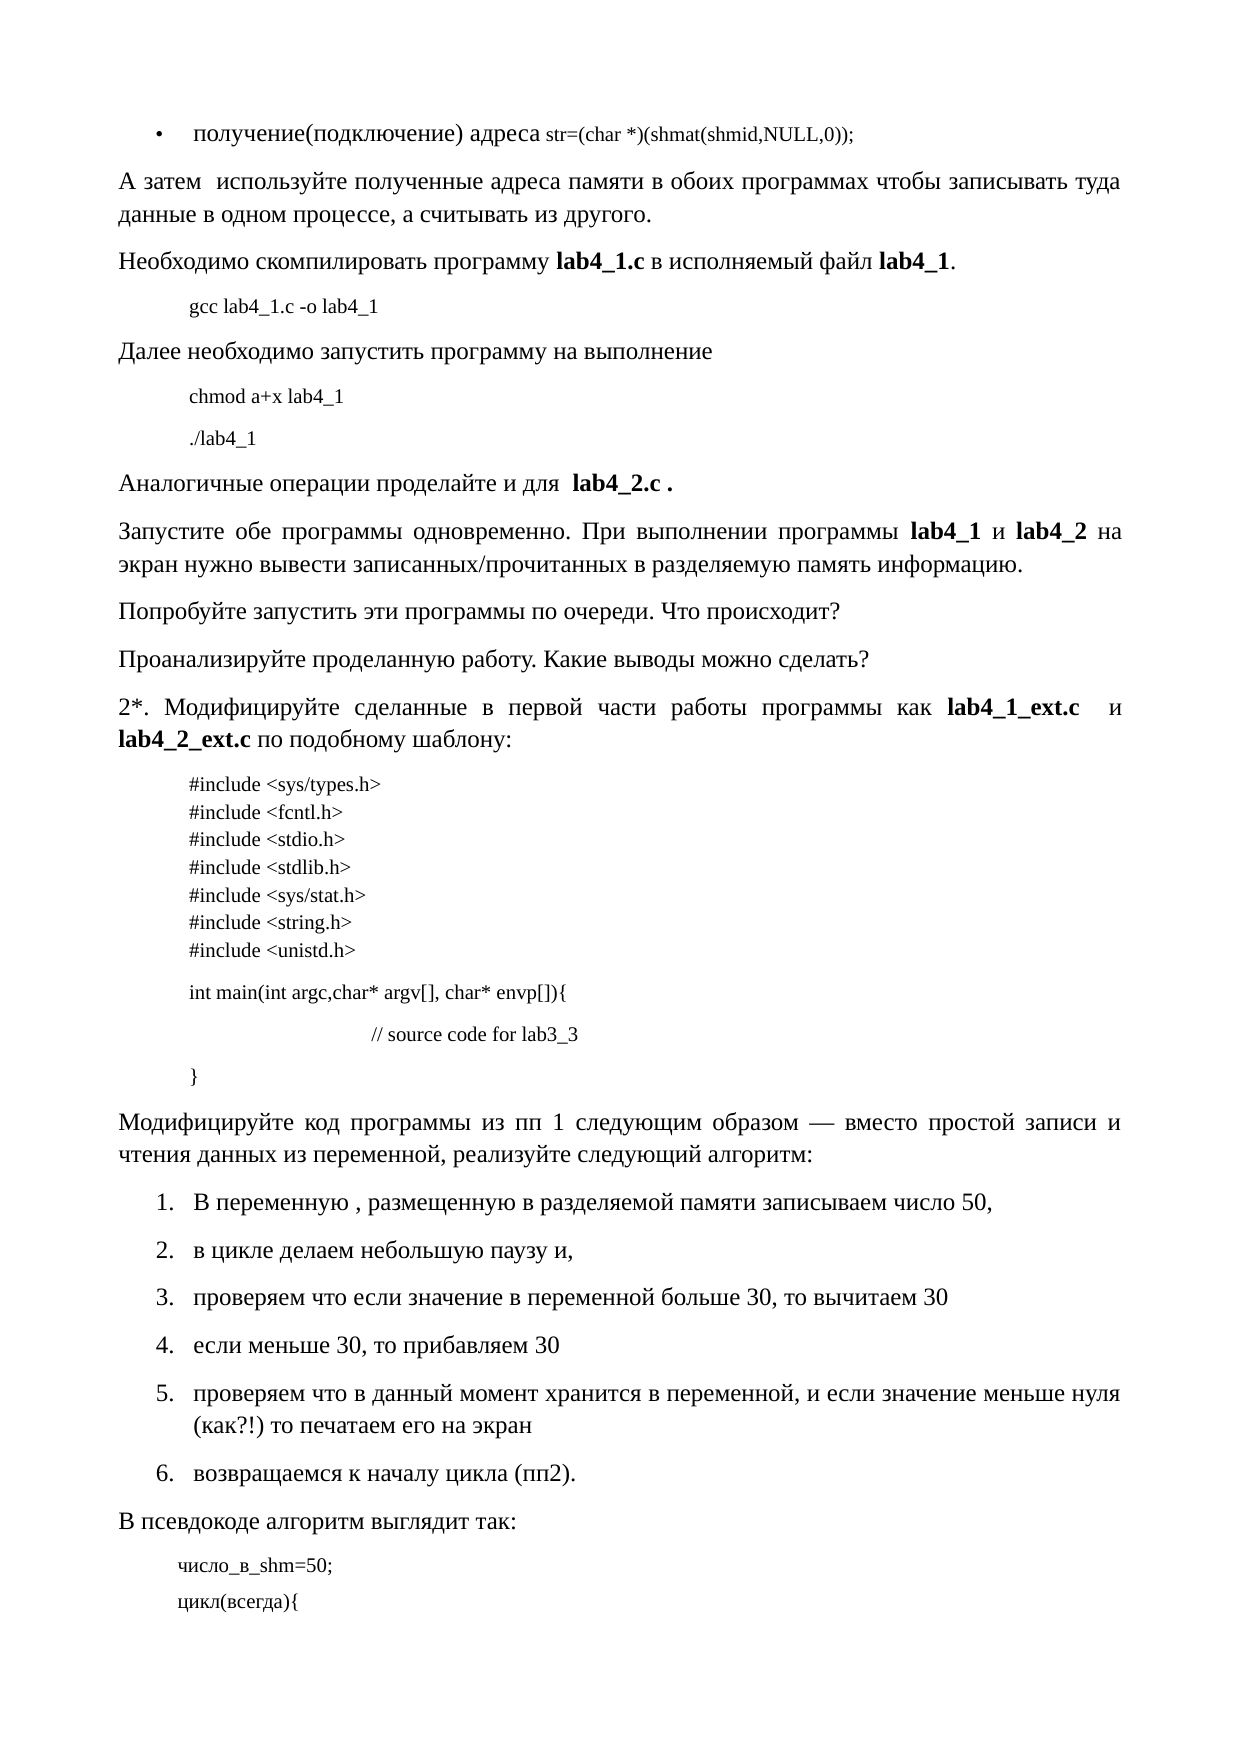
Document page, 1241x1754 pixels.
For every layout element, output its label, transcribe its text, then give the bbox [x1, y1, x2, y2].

list проверяем что если значение в переменной больше 30, то вычитаем 30 [156, 1282, 1122, 1311]
list в цикле делаем небольшую паузу и, [156, 1235, 1122, 1263]
text Необходимо скомпилировать программу lab4_1.c в исполняемый файл lab4_1. [118, 246, 1122, 275]
text число_в_shm=50; [177, 1553, 1122, 1577]
text Модифицируйте код программы из пп 1 следующим образом — вместо простой записи и чтения данных из переменной, реализуйте следующий алгоритм: [118, 1107, 1122, 1168]
text ./lab4_1 [118, 426, 1122, 450]
text цикл(всегда){ [177, 1589, 1122, 1613]
text #include <stdlib.h> [189, 855, 1122, 879]
text gcc lab4_1.c -o lab4_1 [118, 294, 1122, 318]
text 2*. Модифицируйте сделанные в первой части работы программы как lab4_1_ext.c и lab4_2_ext.c по подобному шаблону: [118, 692, 1122, 753]
text #include <sys/stat.h> [189, 883, 1122, 907]
list если меньше 30, то прибавляем 30 [156, 1330, 1122, 1359]
list проверяем что в данный момент хранится в переменной, и если значение меньше нуля (как?!) то печатаем его на экран [156, 1378, 1122, 1439]
text Запустите обе программы одновременно. При выполнении программы lab4_1 и lab4_2 на экран нужно вывести записанных/прочитанных в разделяемую память информацию. [118, 516, 1122, 577]
list получение(подключение) адреса str=(char *)(shmat(shmid,NULL,0)); [156, 118, 1122, 147]
list В переменную , размещенную в разделяемой памяти записываем число 50, [156, 1187, 1122, 1216]
text В псевдокоде алгоритм выглядит так: [118, 1506, 1122, 1534]
text #include <unistd.h> [189, 938, 1122, 962]
text int main(int argc,char* argv[], char* envp[]){ [118, 980, 1122, 1004]
text #include <sys/types.h> [189, 772, 1122, 796]
text #include <fcntl.h> [189, 800, 1122, 824]
text Проанализируйте проделанную работу. Какие выводы можно сделать? [118, 644, 1122, 673]
text Попробуйте запустить эти программы по очереди. Что происходит? [118, 596, 1122, 625]
text Аналогичные операции проделайте и для lab4_2.c . [118, 468, 1122, 497]
text #include <string.h> [189, 910, 1122, 934]
text // source code for lab3_3 [118, 1022, 1122, 1046]
text А затем используйте полученные адреса памяти в обоих программах чтобы записывать туда данные в одном процессе, а считывать из другого. [118, 166, 1122, 227]
text #include <stdio.h> [189, 827, 1122, 851]
text Далее необходимо запустить программу на выполнение [118, 336, 1122, 365]
list возвращаемся к началу цикла (пп2). [156, 1458, 1122, 1487]
text chmod a+x lab4_1 [118, 384, 1122, 408]
text } [118, 1064, 1122, 1088]
